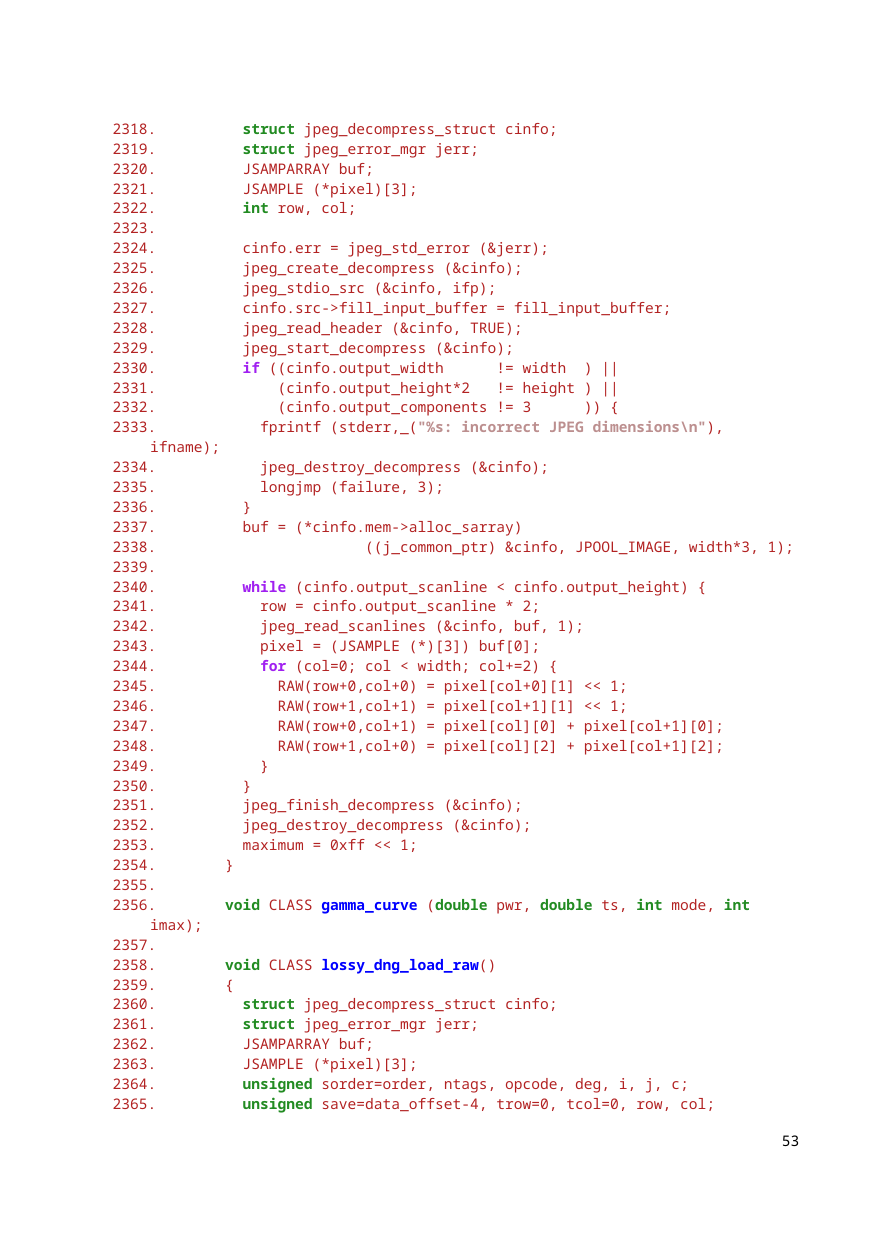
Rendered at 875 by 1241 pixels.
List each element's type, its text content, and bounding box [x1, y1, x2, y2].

list jpeg_destroy_decompress (&cinfo); [112, 457, 799, 477]
list jpeg_create_decompress (&cinfo); [112, 258, 799, 278]
list longjmp (failure, 3); [112, 477, 799, 497]
list cinfo.src->fill_input_buffer = fill_input_buffer; [112, 298, 799, 318]
list jpeg_finish_decompress (&cinfo); [112, 795, 799, 815]
list unsigned sorder=order, ntags, opcode, deg, i, j, c; [112, 1074, 799, 1094]
list struct jpeg_decompress_struct cinfo; [112, 994, 799, 1014]
list pixel = (JSAMPLE (*)[3]) buf[0]; [112, 636, 799, 656]
list (cinfo.output_height*2 != height ) || [112, 377, 799, 397]
list struct jpeg_decompress_struct cinfo; [112, 119, 799, 139]
list jpeg_stdio_src (&cinfo, ifp); [112, 278, 799, 298]
list void CLASS gamma_curve (double pwr, double ts, int mode, int imax); [112, 895, 799, 934]
list RAW(row+1,col+0) = pixel[col][2] + pixel[col+1][2]; [112, 736, 799, 755]
list if ((cinfo.output_width != width ) || [112, 357, 799, 377]
list JSAMPLE (*pixel)[3]; [112, 178, 799, 198]
list jpeg_read_header (&cinfo, TRUE); [112, 318, 799, 338]
list cinfo.err = jpeg_std_error (&jerr); [112, 238, 799, 258]
list RAW(row+0,col+1) = pixel[col][0] + pixel[col+1][0]; [112, 716, 799, 736]
list maximum = 0xff << 1; [112, 835, 799, 855]
list row = cinfo.output_scanline * 2; [112, 596, 799, 616]
list jpeg_read_scanlines (&cinfo, buf, 1); [112, 616, 799, 636]
list while (cinfo.output_scanline < cinfo.output_height) { [112, 576, 799, 596]
list JSAMPARRAY buf; [112, 158, 799, 178]
list } [112, 755, 799, 775]
list for (col=0; col < width; col+=2) { [112, 656, 799, 676]
list } [112, 775, 799, 795]
list buf = (*cinfo.mem->alloc_sarray) [112, 517, 799, 537]
list JSAMPARRAY buf; [112, 1034, 799, 1054]
list RAW(row+1,col+1) = pixel[col+1][1] << 1; [112, 696, 799, 716]
list JSAMPLE (*pixel)[3]; [112, 1054, 799, 1074]
list ((j_common_ptr) &cinfo, JPOOL_IMAGE, width*3, 1); [112, 537, 799, 556]
list fprintf (stderr,_("%s: incorrect JPEG dimensions\n"), ifname); [112, 417, 799, 457]
list RAW(row+0,col+0) = pixel[col+0][1] << 1; [112, 676, 799, 696]
list void CLASS lossy_dng_load_raw() [112, 954, 799, 974]
list jpeg_start_decompress (&cinfo); [112, 338, 799, 357]
list (cinfo.output_components != 3 )) { [112, 397, 799, 417]
list } [112, 855, 799, 875]
list struct jpeg_error_mgr jerr; [112, 139, 799, 158]
list jpeg_destroy_decompress (&cinfo); [112, 815, 799, 835]
list } [112, 497, 799, 517]
list unsigned save=data_offset-4, trow=0, tcol=0, row, col; [112, 1094, 799, 1113]
list int row, col; [112, 198, 799, 218]
list { [112, 974, 799, 994]
list struct jpeg_error_mgr jerr; [112, 1014, 799, 1034]
